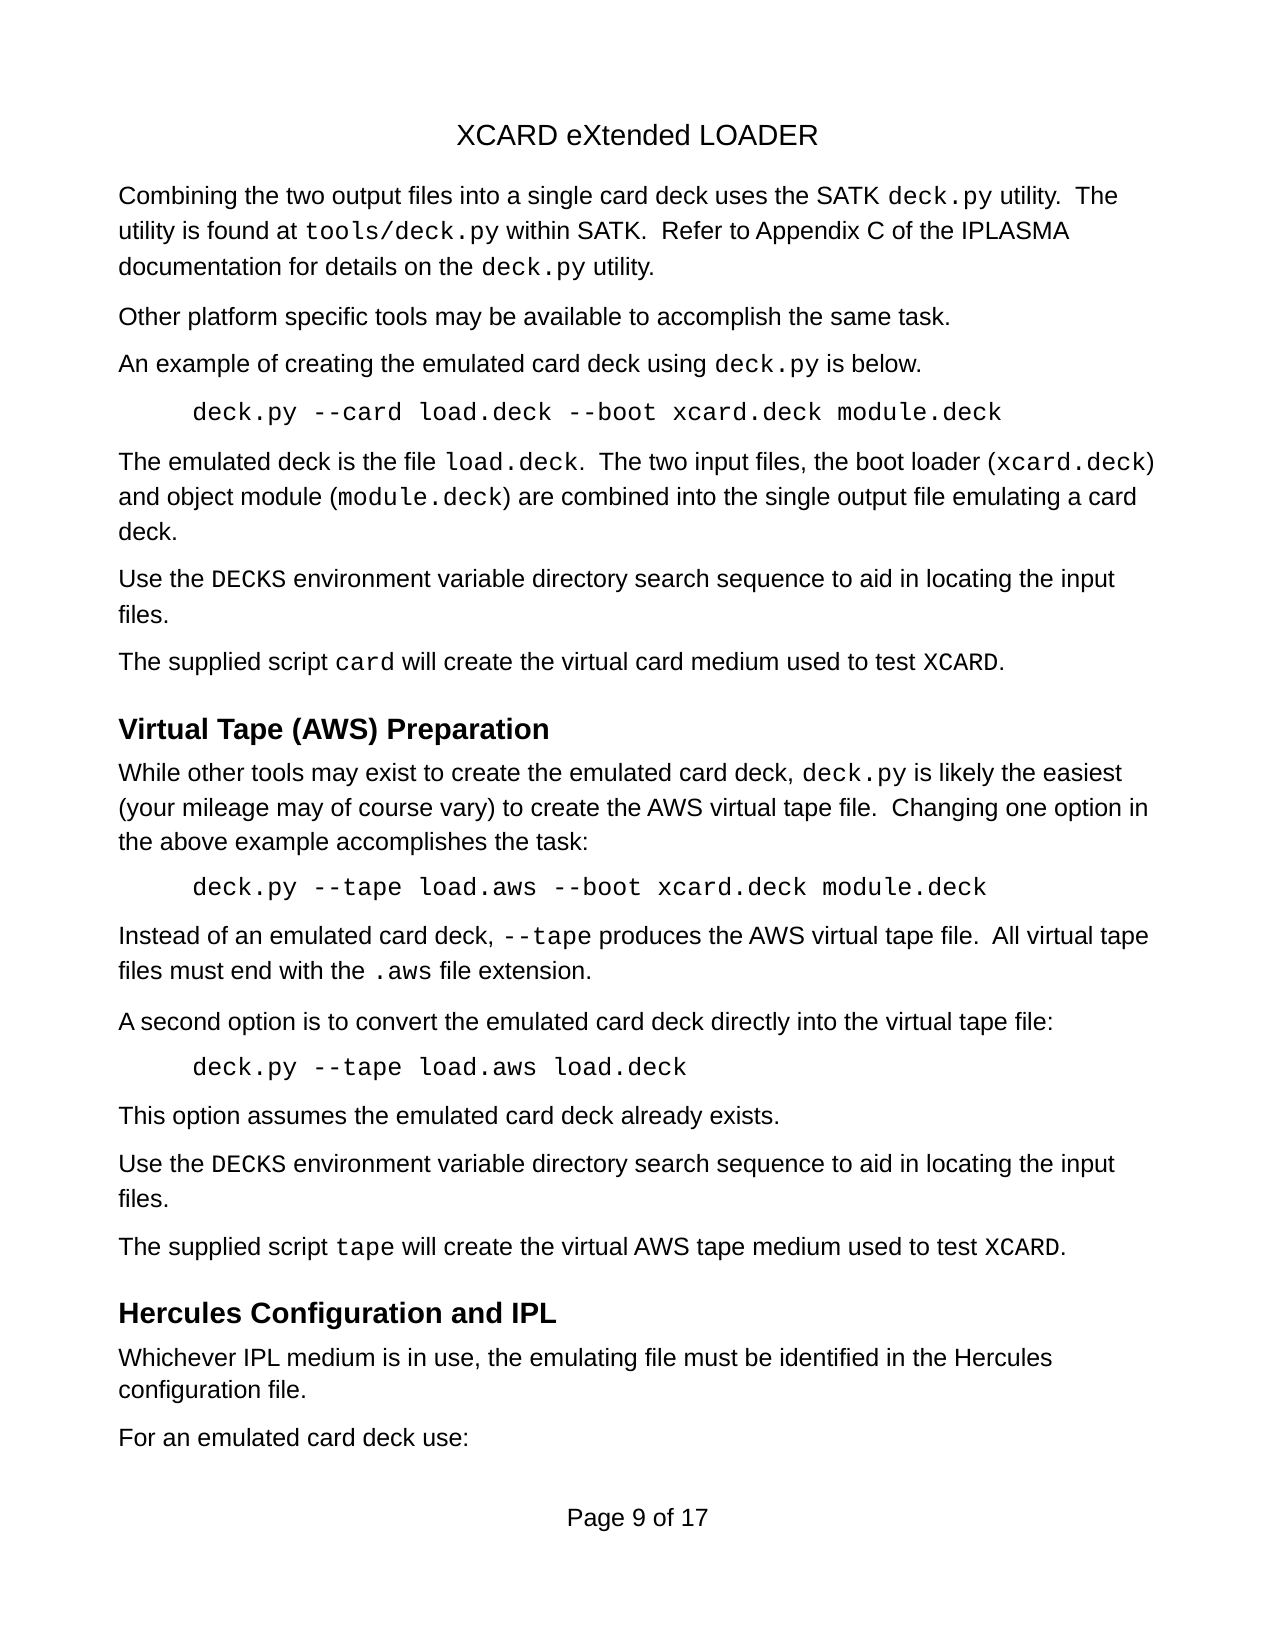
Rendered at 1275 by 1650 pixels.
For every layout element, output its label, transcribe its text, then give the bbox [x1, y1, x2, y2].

text deck.py --tape load.aws load.deck [192, 1054, 1157, 1082]
text Combining the two output files into a single card deck uses the SATK deck.py utility. The utility is found at tools/deck.py within SATK. Refer to Appendix C of the IPLASMA documentation for details on the deck.py utility. [118, 181, 1157, 282]
text The supplied script tape will create the virtual AWS tape medium used to test XCARD. [118, 1232, 1157, 1262]
text Instead of an emulated card deck, --tape produces the AWS virtual tape file. All virtual tape files must end with the .aws file extension. [118, 921, 1157, 987]
text An example of creating the emulated card deck using deck.py is below. [118, 349, 1157, 380]
text Other platform specific tools may be available to accomplish the same task. [118, 302, 1157, 330]
text While other tools may exist to create the emulated card deck, deck.py is likely the easiest (your mileage may of course vary) to create the AWS virtual tape file. Changing one option in the above example accomplishes the task: [118, 758, 1157, 855]
text This option assumes the emulated card deck already exists. [118, 1101, 1157, 1130]
text For an emulated card deck use: [118, 1423, 1157, 1452]
text deck.py --card load.deck --boot xcard.deck module.deck [192, 399, 1157, 428]
text Whichever IPL medium is in use, the emulating file must be identified in the Hercules configuration file. [118, 1342, 1157, 1404]
text The emulated deck is the file load.deck. The two input files, the boot loader (xcard.deck) and object module (module.deck) are combined into the single output file emulating a card deck. [118, 446, 1157, 546]
subtitle Hercules Configuration and IPL [118, 1296, 1157, 1330]
text Use the DECKS environment variable directory search sequence to aid in locating the input files. [118, 564, 1157, 628]
text A second option is to convert the emulated card deck directly into the virtual tape file: [118, 1006, 1157, 1035]
text deck.py --tape load.aws --boot xcard.deck module.deck [192, 874, 1157, 902]
subtitle Virtual Tape (AWS) Preparation [118, 712, 1157, 746]
text The supplied script card will create the virtual card medium used to test XCARD. [118, 647, 1157, 678]
text Use the DECKS environment variable directory search sequence to aid in locating the input files. [118, 1149, 1157, 1213]
